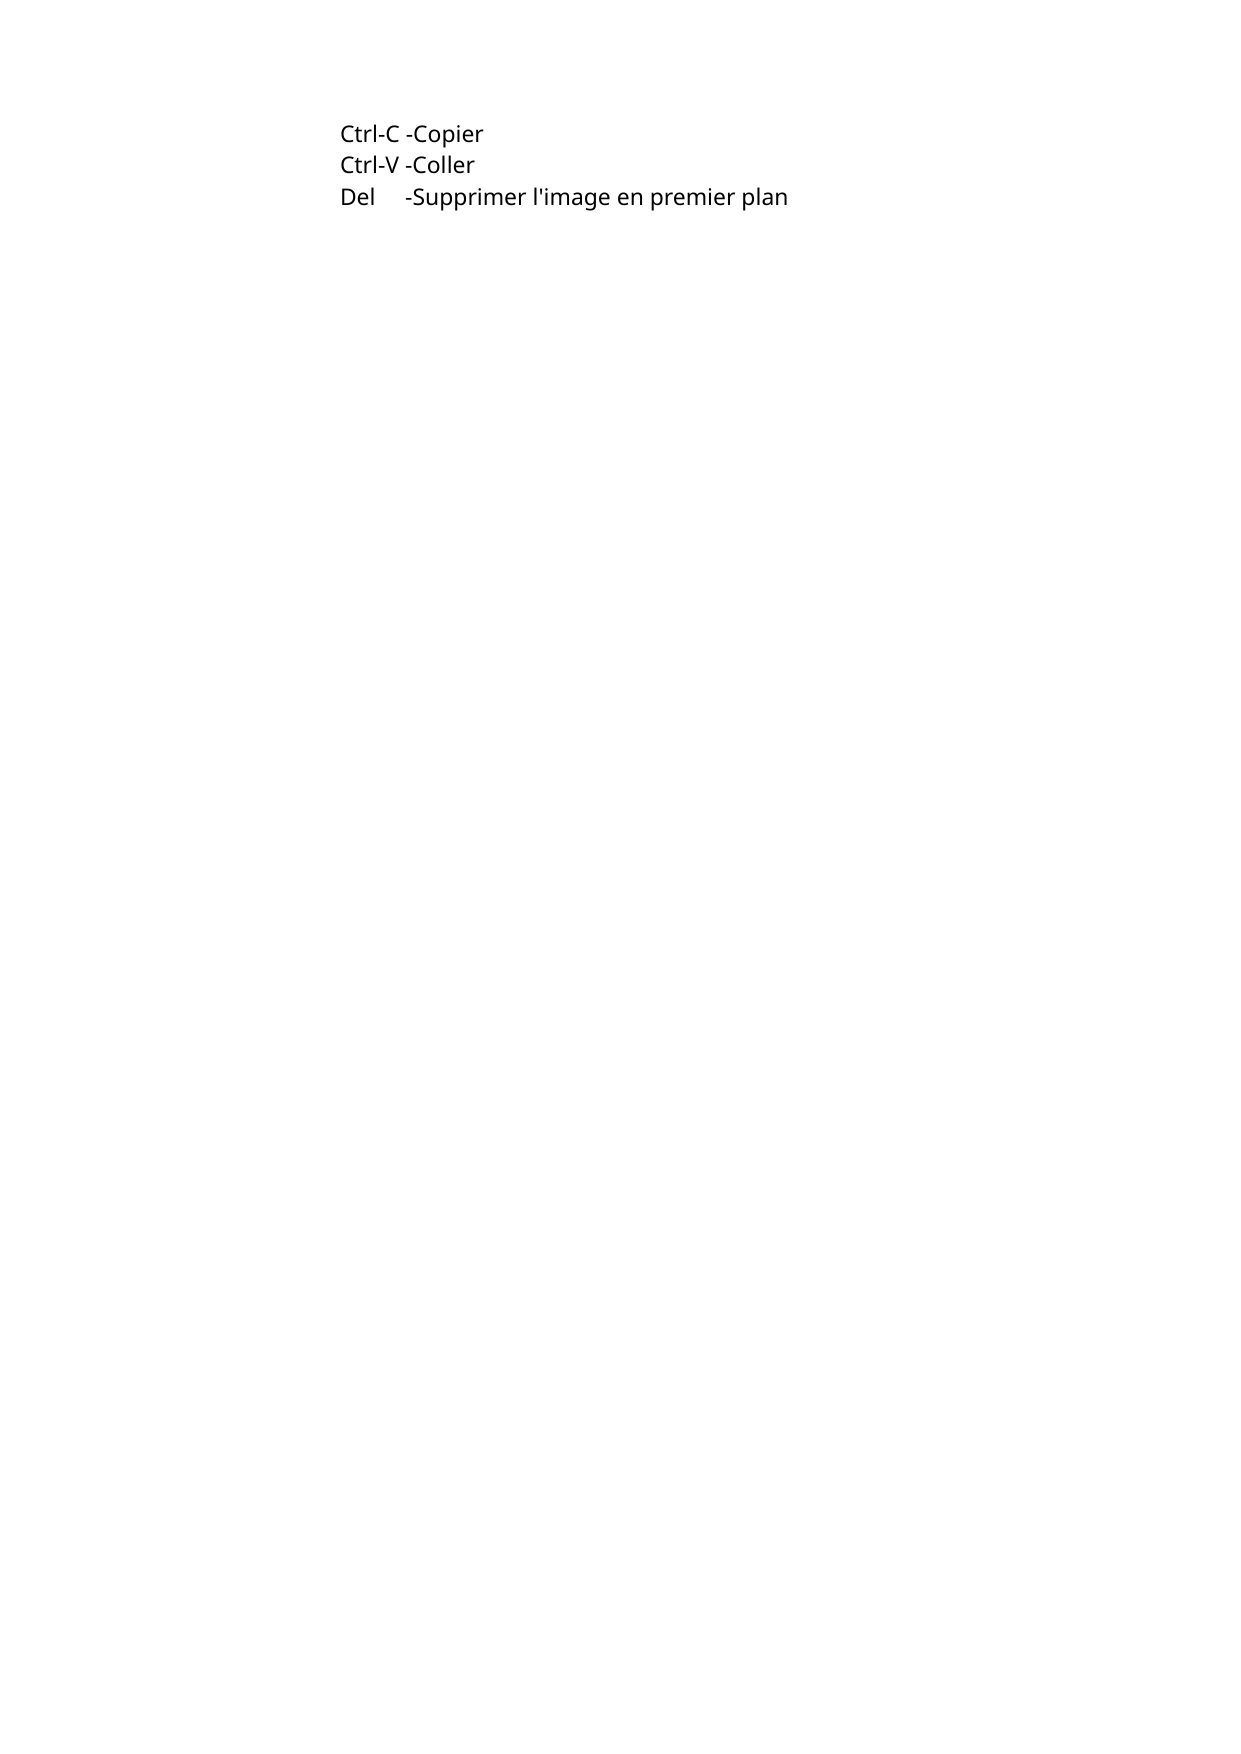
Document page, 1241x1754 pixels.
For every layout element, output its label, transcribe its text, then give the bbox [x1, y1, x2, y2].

text Ctrl-V -Coller [118, 149, 1122, 181]
text Del -Supprimer l'image en premier plan [118, 181, 1122, 212]
text Ctrl-C -Copier [118, 118, 1122, 149]
